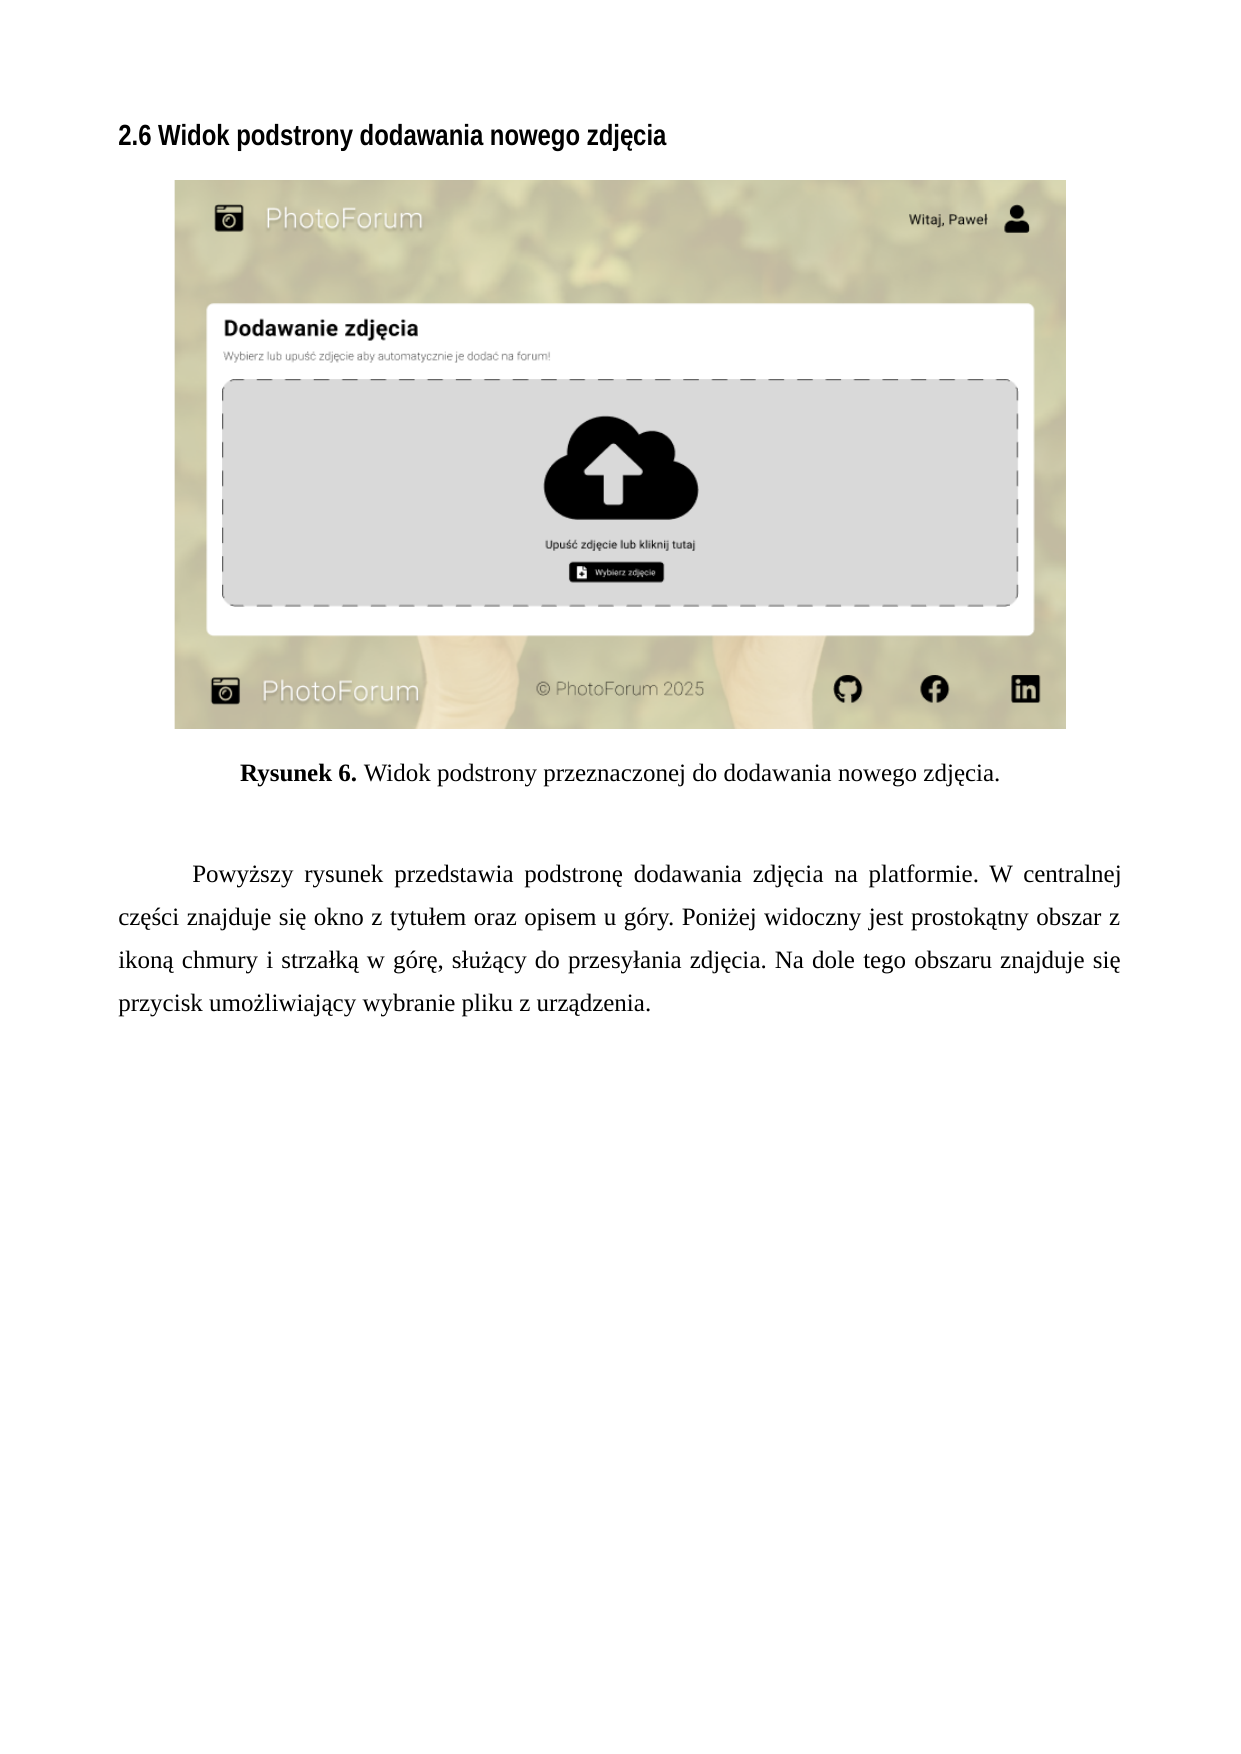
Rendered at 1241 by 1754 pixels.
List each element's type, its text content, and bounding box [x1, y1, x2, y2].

subtitle 2.6 Widok podstrony dodawania nowego zdjęcia [118, 118, 1122, 152]
text Powyższy rysunek przedstawia podstronę dodawania zdjęcia na platformie. W centralnej części znajduje się okno z tytułem oraz opisem u góry. Poniżej widoczny jest prostokątny obszar z ikoną chmury i strzałką w górę, służący do przesyłania zdjęcia. Na dole tego obszaru znajduje się przycisk umożliwiający wybranie pliku z urządzenia. [118, 859, 1122, 1017]
text Rysunek 6. Widok podstrony przeznaczonej do dodawania nowego zdjęcia. [118, 758, 1122, 787]
picture [174, 180, 1066, 729]
